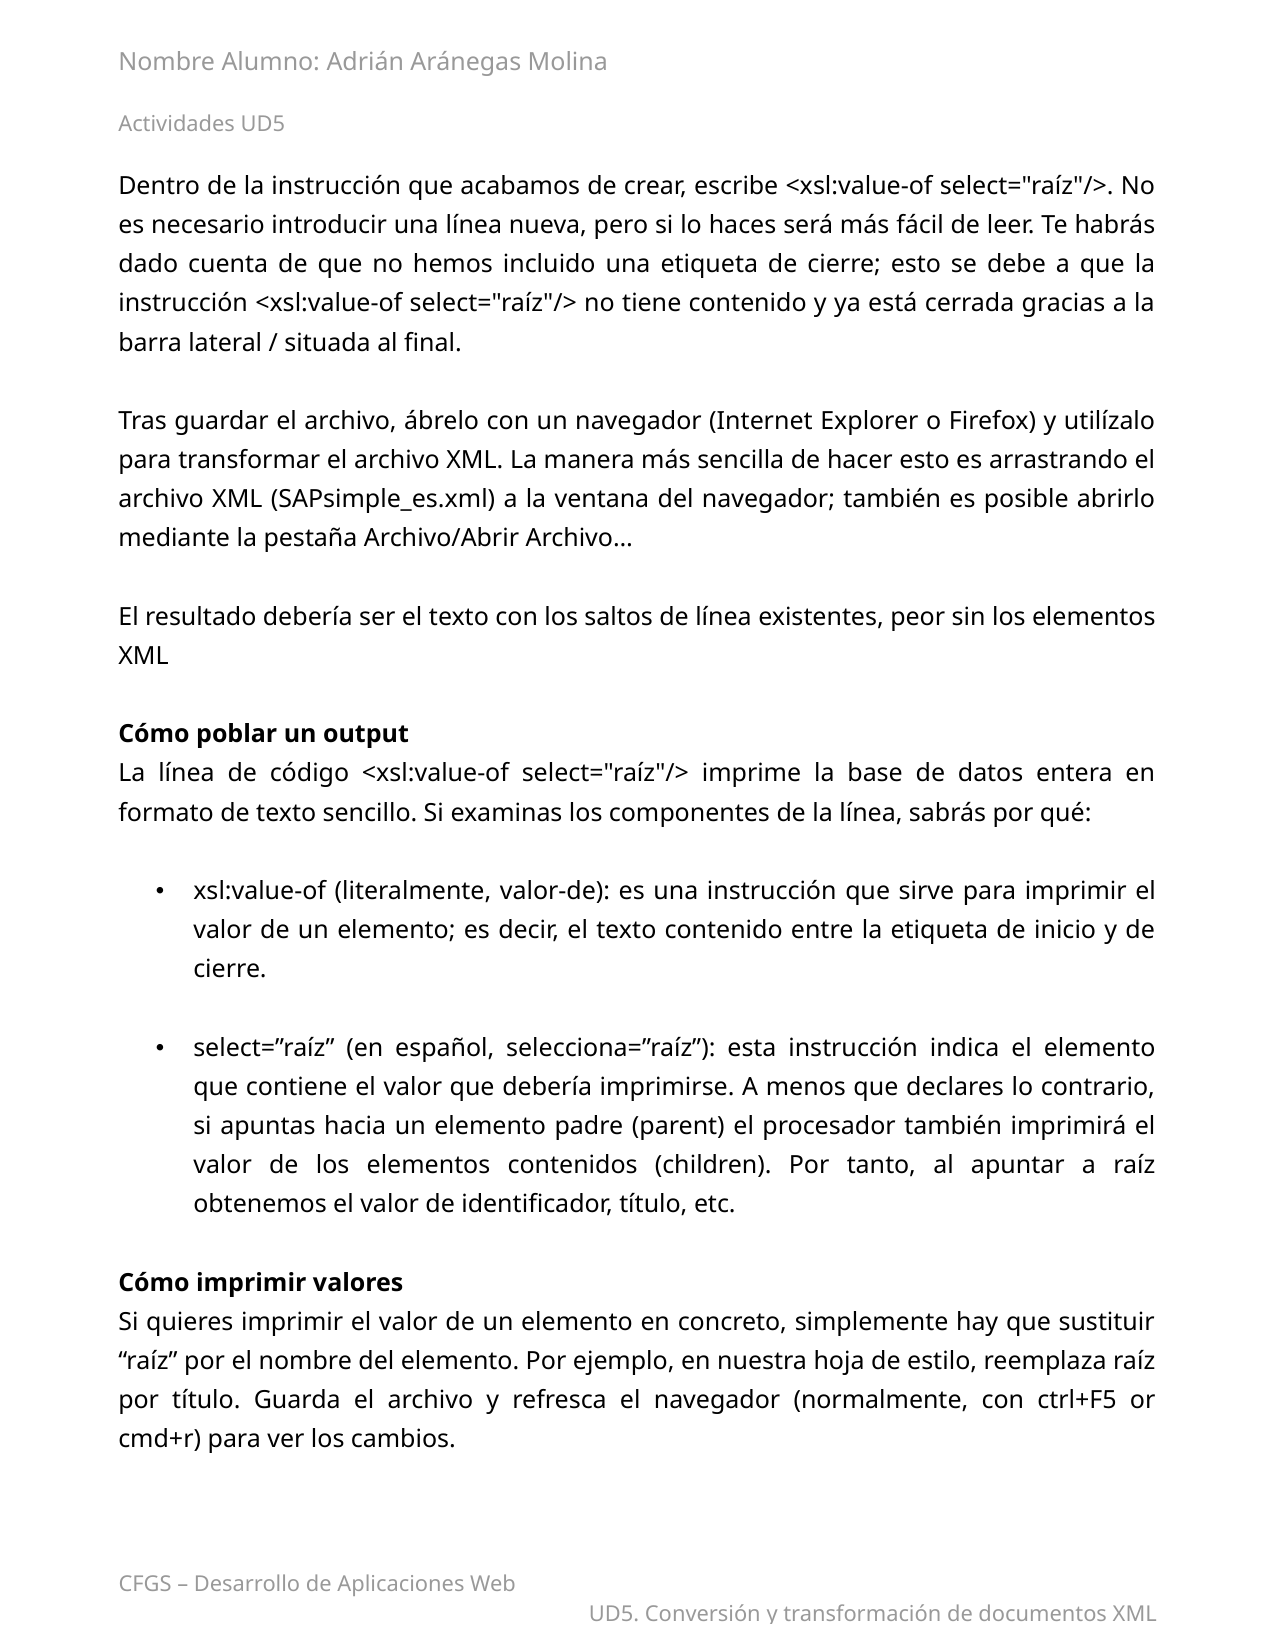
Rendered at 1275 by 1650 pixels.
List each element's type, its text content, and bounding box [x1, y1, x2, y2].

text Cómo poblar un output [118, 716, 1157, 750]
list select=”raíz” (en español, selecciona=”raíz”): esta instrucción indica el elemento que contiene el valor que debería imprimirse. A menos que declares lo contrario, si apuntas hacia un elemento padre (parent) el procesador también imprimirá el valor de los elementos contenidos (children). Por tanto, al apuntar a raíz obtenemos el valor de identificador, título, etc. [156, 1029, 1157, 1220]
text Dentro de la instrucción que acabamos de crear, escribe <xsl:value-of select="raíz"/>. No es necesario introducir una línea nueva, pero si lo haces será más fácil de leer. Te habrás dado cuenta de que no hemos incluido una etiqueta de cierre; esto se debe a que la instrucción <xsl:value-of select="raíz"/> no tiene contenido y ya está cerrada gracias a la barra lateral / situada al final. [118, 167, 1157, 358]
list xsl:value-of (literalmente, valor-de): es una instrucción que sirve para imprimir el valor de un elemento; es decir, el texto contenido entre la etiqueta de inicio y de cierre. [156, 872, 1157, 985]
text El resultado debería ser el texto con los saltos de línea existentes, peor sin los elementos XML [118, 598, 1157, 672]
text Si quieres imprimir el valor de un elemento en concreto, simplemente hay que sustituir “raíz” por el nombre del elemento. Por ejemplo, en nuestra hoja de estilo, reemplaza raíz por título. Guarda el archivo y refresca el navegador (normalmente, con ctrl+F5 or cmd+r) para ver los cambios. [118, 1303, 1157, 1455]
text Cómo imprimir valores [118, 1264, 1157, 1298]
text Tras guardar el archivo, ábrelo con un navegador (Internet Explorer o Firefox) y utilízalo para transformar el archivo XML. La manera más sencilla de hacer esto es arrastrando el archivo XML (SAPsimple_es.xml) a la ventana del navegador; también es posible abrirlo mediante la pestaña Archivo/Abrir Archivo… [118, 402, 1157, 554]
text La línea de código <xsl:value-of select="raíz"/> imprime la base de datos entera en formato de texto sencillo. Si examinas los componentes de la línea, sabrás por qué: [118, 755, 1157, 828]
